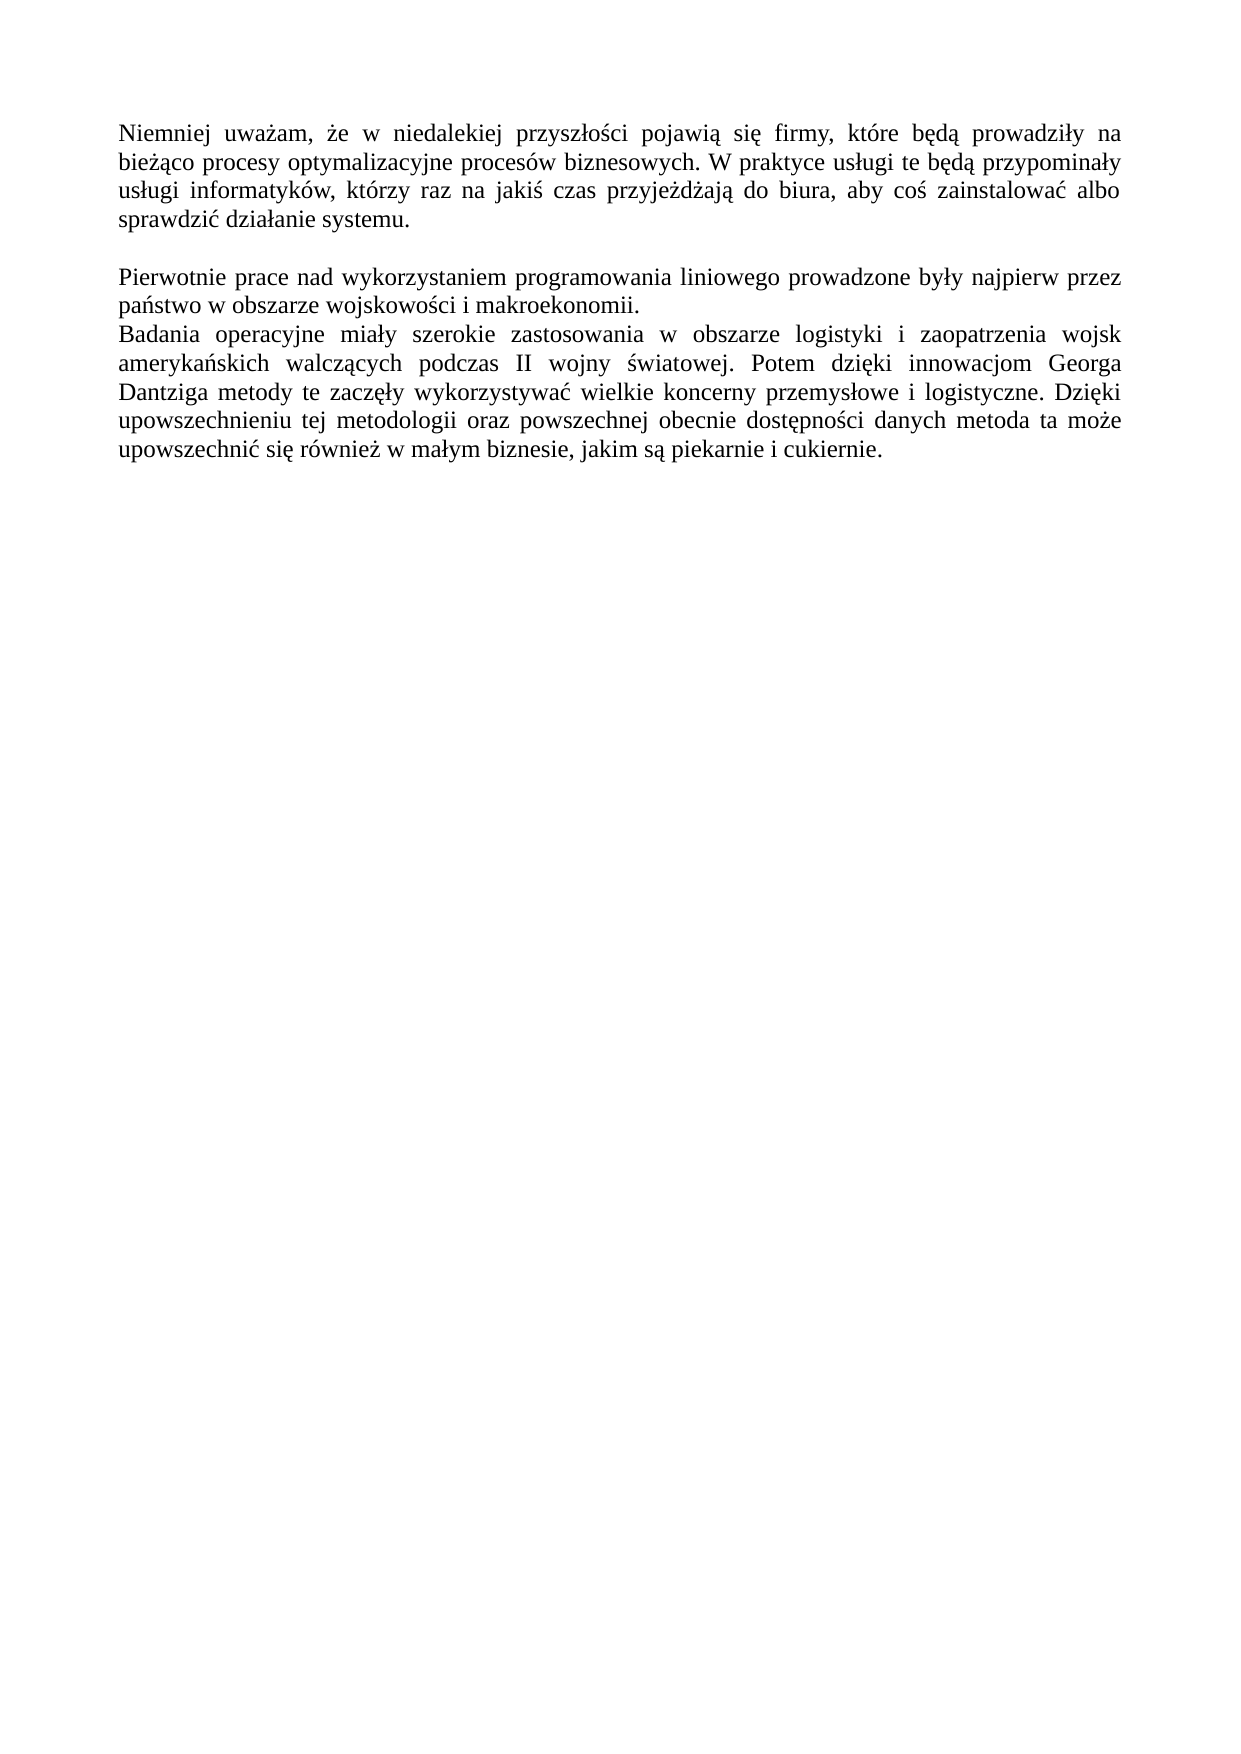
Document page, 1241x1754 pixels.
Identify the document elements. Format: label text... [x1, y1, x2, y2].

text Pierwotnie prace nad wykorzystaniem programowania liniowego prowadzone były najpierw przez państwo w obszarze wojskowości i makroekonomii. [118, 262, 1122, 319]
text Badania operacyjne miały szerokie zastosowania w obszarze logistyki i zaopatrzenia wojsk amerykańskich walczących podczas II wojny światowej. Potem dzięki innowacjom Georga Dantziga metody te zaczęły wykorzystywać wielkie koncerny przemysłowe i logistyczne. Dzięki upowszechnieniu tej metodologii oraz powszechnej obecnie dostępności danych metoda ta może upowszechnić się również w małym biznesie, jakim są piekarnie i cukiernie. [118, 319, 1122, 463]
text Niemniej uważam, że w niedalekiej przyszłości pojawią się firmy, które będą prowadziły na bieżąco procesy optymalizacyjne procesów biznesowych. W praktyce usługi te będą przypominały usługi informatyków, którzy raz na jakiś czas przyjeżdżają do biura, aby coś zainstalować albo sprawdzić działanie systemu. [118, 118, 1122, 233]
